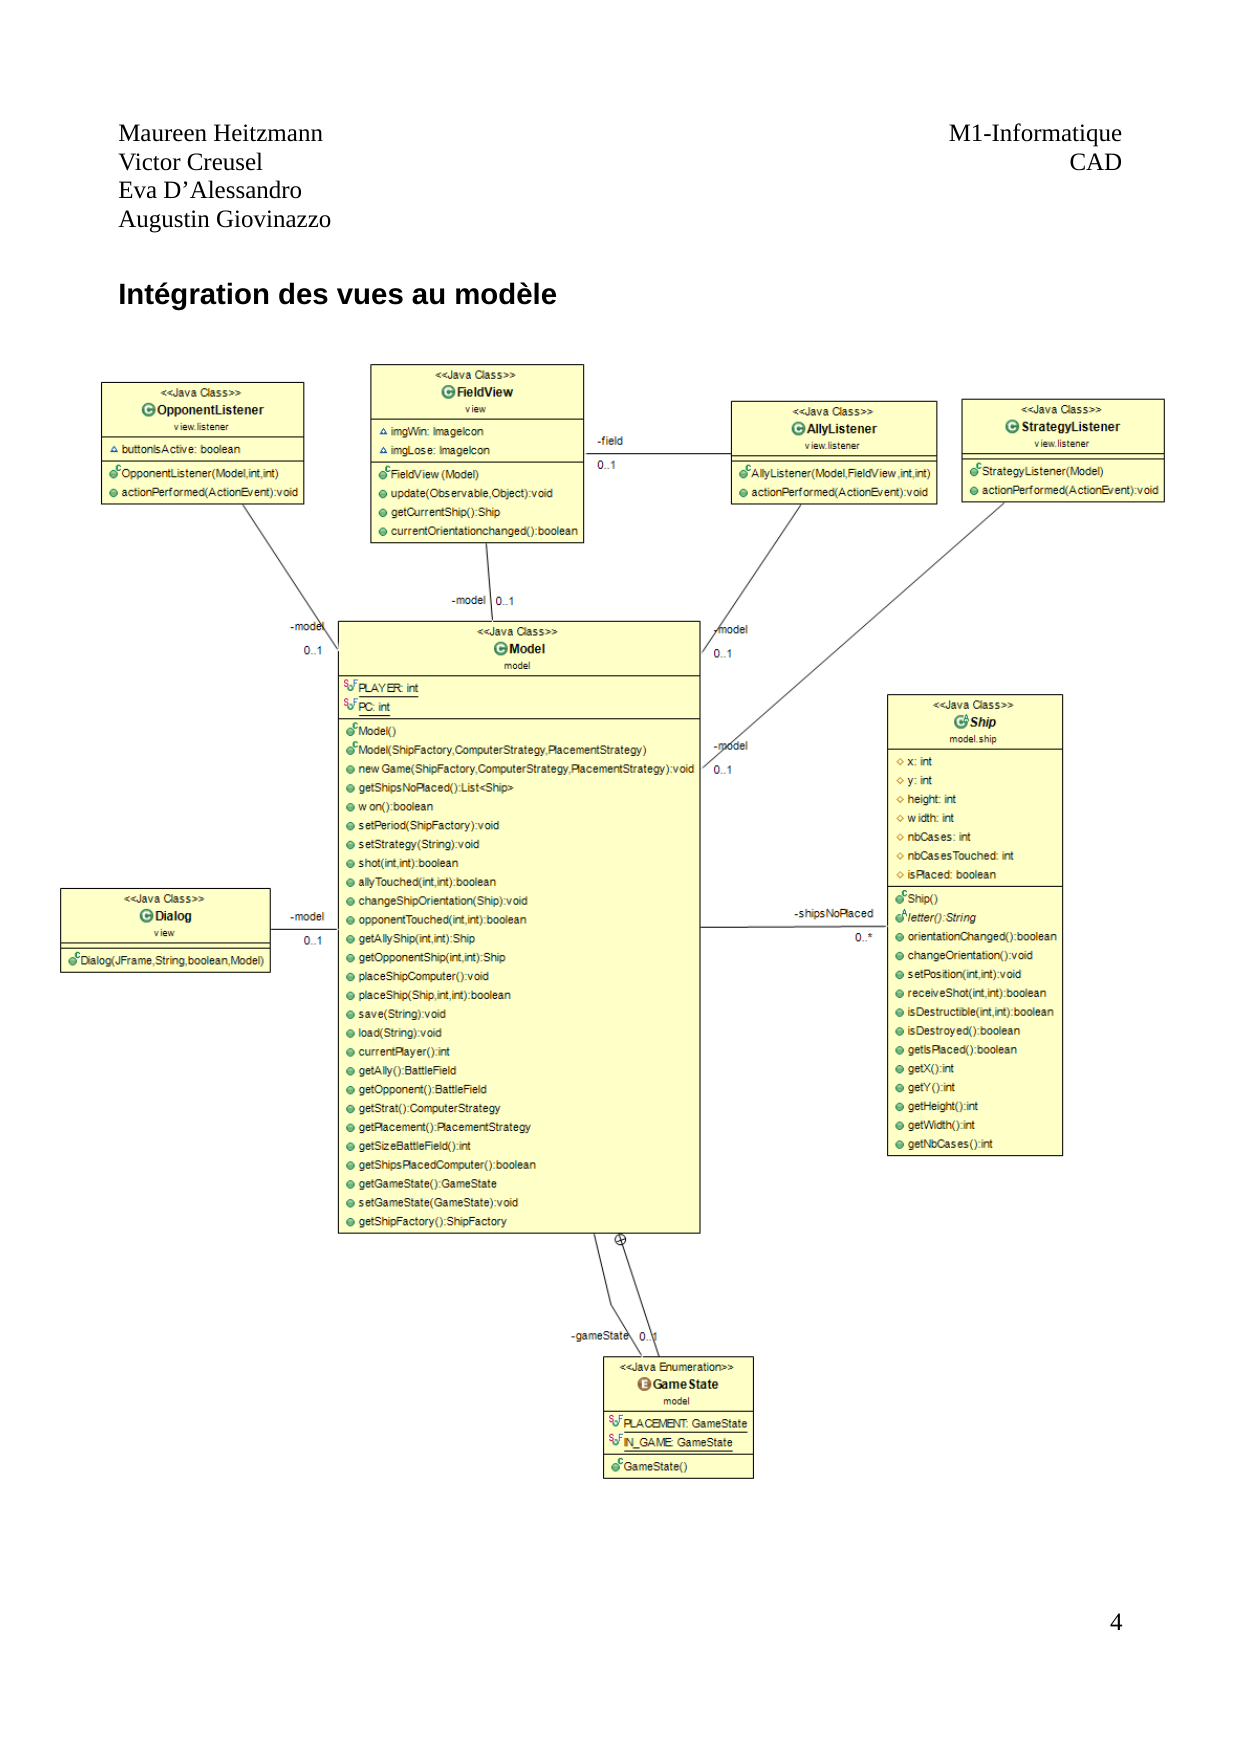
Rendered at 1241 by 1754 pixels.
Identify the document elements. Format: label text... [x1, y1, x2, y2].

picture [57, 361, 1168, 1482]
subtitle Intégration des vues au modèle [118, 277, 1122, 311]
